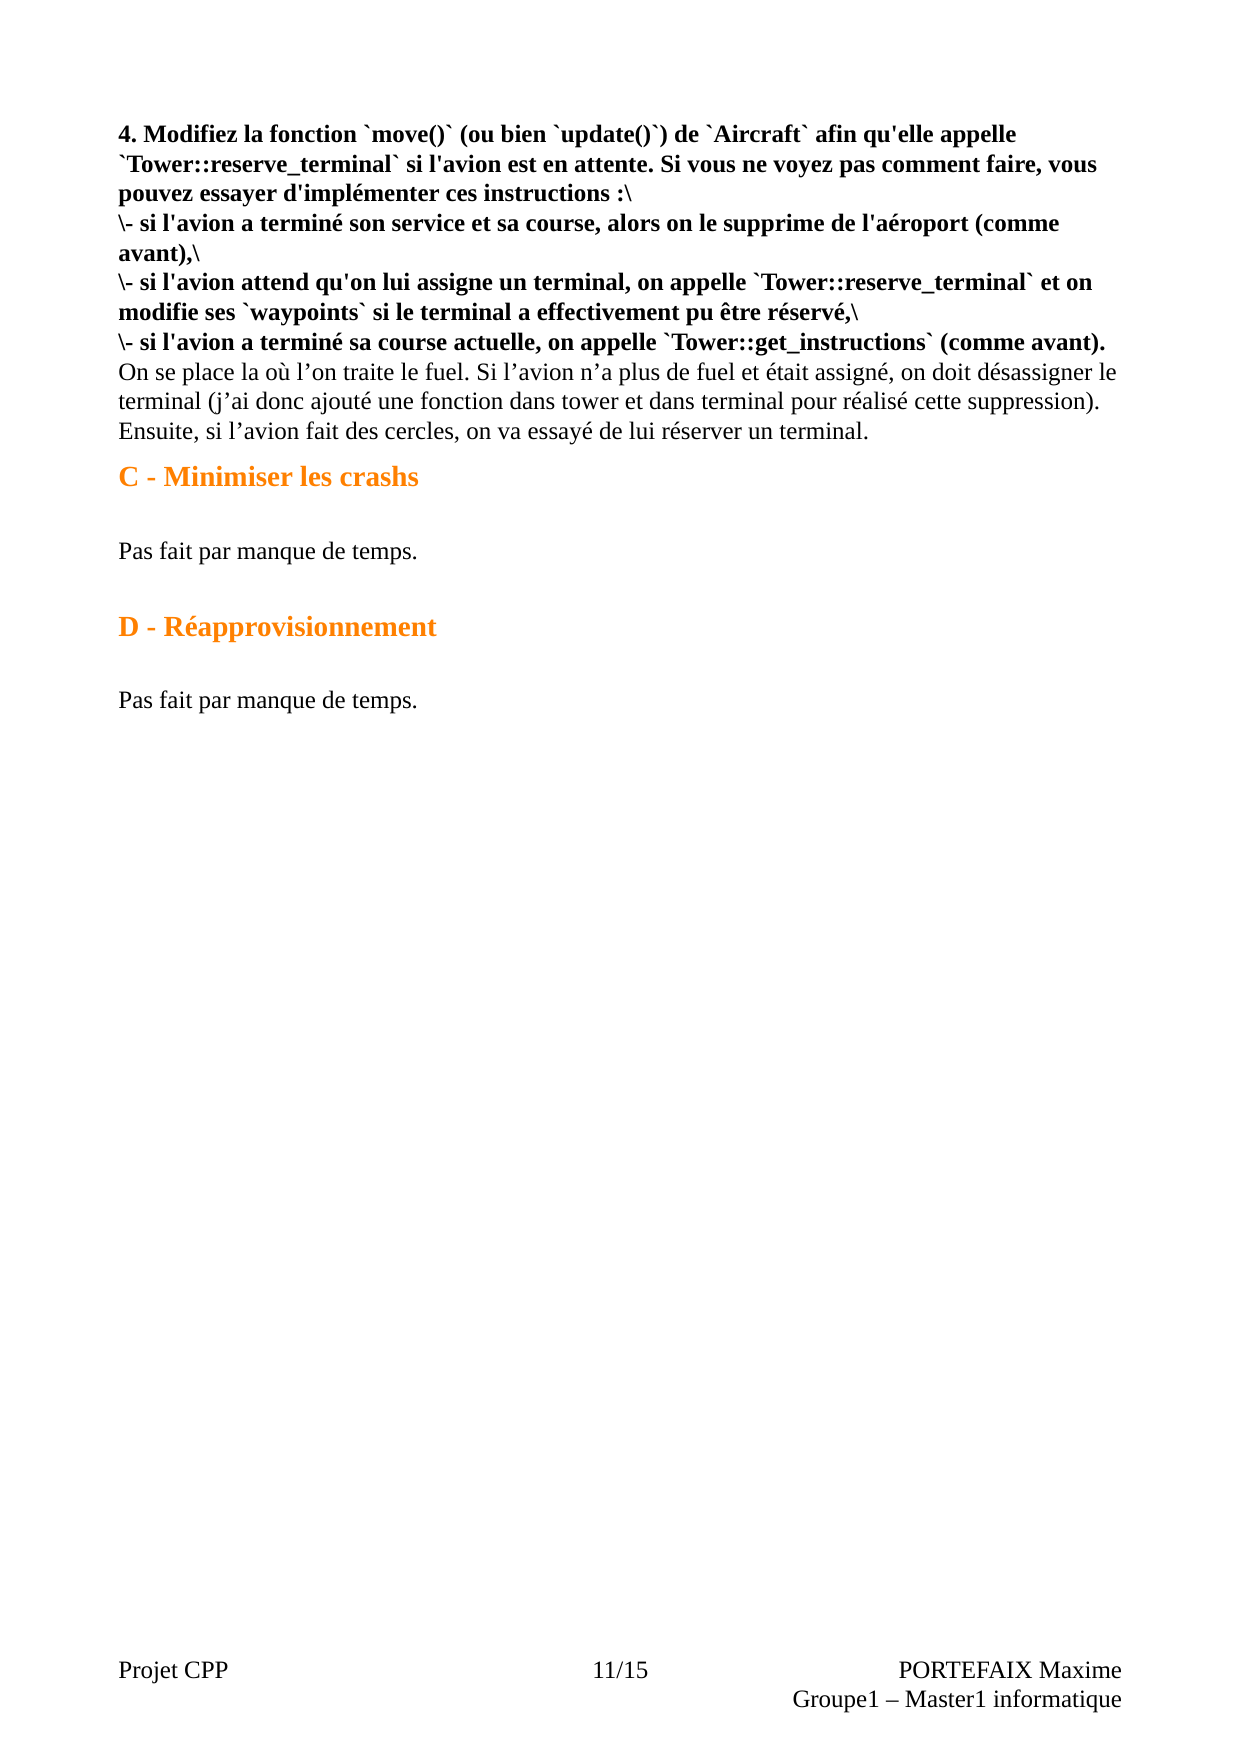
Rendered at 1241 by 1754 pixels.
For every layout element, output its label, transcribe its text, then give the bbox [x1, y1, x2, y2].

text On se place la où l’on traite le fuel. Si l’avion n’a plus de fuel et était assigné, on doit désassigner le terminal (j’ai donc ajouté une fonction dans tower et dans terminal pour réalisé cette suppression). Ensuite, si l’avion fait des cercles, on va essayé de lui réserver un terminal. [118, 356, 1122, 445]
text 4. Modifiez la fonction `move()` (ou bien `update()`) de `Aircraft` afin qu'elle appelle `Tower::reserve_terminal` si l'avion est en attente. Si vous ne voyez pas comment faire, vous pouvez essayer d'implémenter ces instructions :\ [118, 118, 1122, 207]
subtitle D - Réapprovisionnement [118, 609, 1122, 642]
text \- si l'avion a terminé sa course actuelle, on appelle `Tower::get_instructions` (comme avant). [118, 326, 1122, 356]
text \- si l'avion a terminé son service et sa course, alors on le supprime de l'aéroport (comme avant),\ [118, 207, 1122, 267]
text Pas fait par manque de temps. [118, 535, 1122, 565]
text Pas fait par manque de temps. [118, 685, 1122, 714]
text \- si l'avion attend qu'on lui assigne un terminal, on appelle `Tower::reserve_terminal` et on modifie ses `waypoints` si le terminal a effectivement pu être réservé,\ [118, 267, 1122, 326]
subtitle C - Minimiser les crashs [118, 459, 1122, 493]
